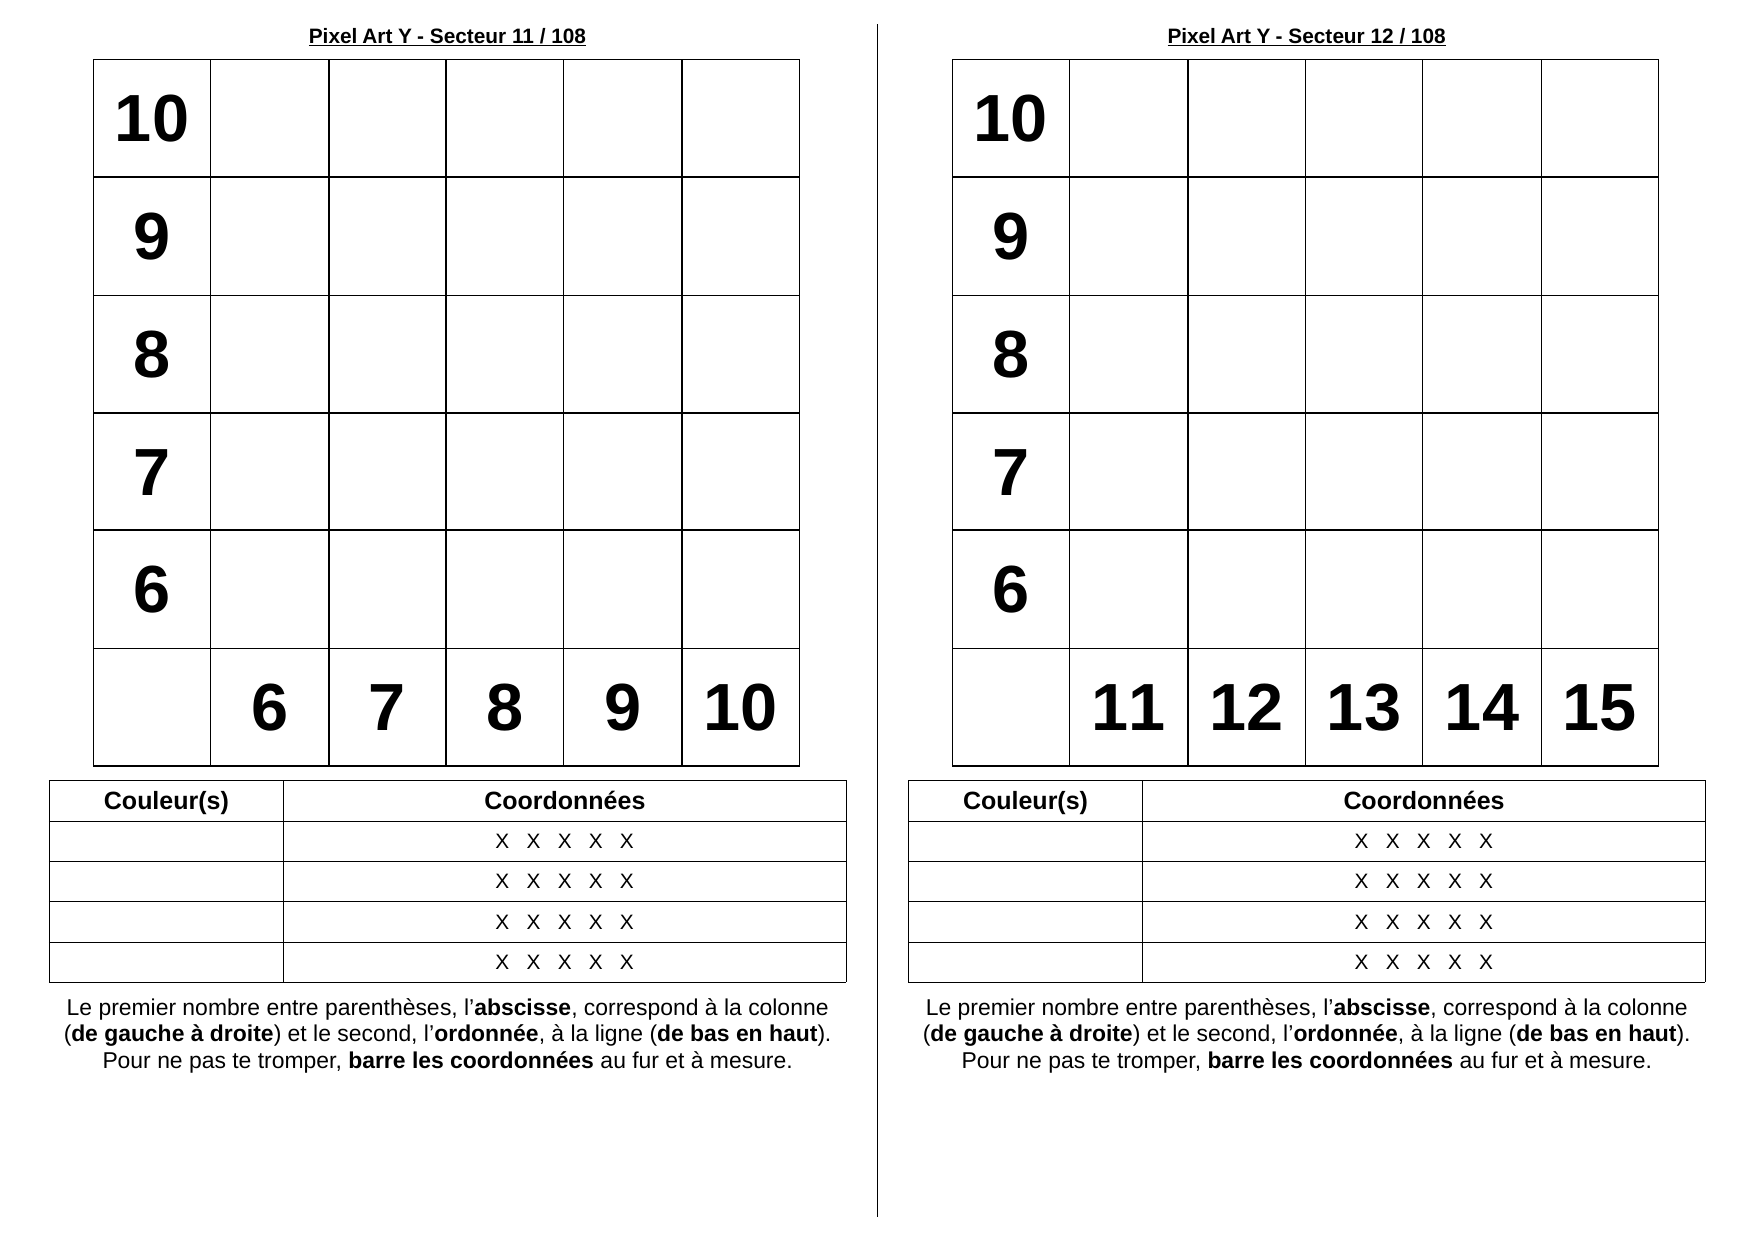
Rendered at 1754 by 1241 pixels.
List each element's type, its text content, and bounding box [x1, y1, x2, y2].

table_cell X X X X X [1143, 822, 1705, 861]
table_cell X X X X X [1143, 943, 1705, 982]
table_cell [909, 822, 1142, 861]
table_cell [50, 862, 283, 901]
table_cell X X X X X [284, 862, 846, 901]
table_header Coordonnées [1143, 781, 1705, 821]
text Le premier nombre entre parenthèses, l’abscisse, correspond à la colonne [24, 994, 871, 1020]
table_cell X X X X X [1143, 902, 1705, 942]
text Pour ne pas te tromper, barre les coordonnées au fur et à mesure. [883, 1047, 1730, 1073]
table_cell [50, 943, 283, 982]
text Pixel Art Y - Secteur 11 / 108 [24, 24, 871, 48]
table_cell [50, 822, 283, 861]
text (de gauche à droite) et le second, l’ordonnée, à la ligne (de bas en haut). [883, 1020, 1730, 1047]
text Pour ne pas te tromper, barre les coordonnées au fur et à mesure. [24, 1047, 871, 1073]
text (de gauche à droite) et le second, l’ordonnée, à la ligne (de bas en haut). [24, 1020, 871, 1047]
table_cell [50, 902, 283, 942]
table_cell X X X X X [284, 943, 846, 982]
table_header Couleur(s) [50, 781, 283, 821]
table_header Coordonnées [284, 781, 846, 821]
table_header Couleur(s) [909, 781, 1142, 821]
table_cell [909, 862, 1142, 901]
table_cell [909, 902, 1142, 942]
text Pixel Art Y - Secteur 12 / 108 [883, 24, 1730, 48]
table_cell X X X X X [1143, 862, 1705, 901]
table_cell [909, 943, 1142, 982]
table_cell X X X X X [284, 822, 846, 861]
text Le premier nombre entre parenthèses, l’abscisse, correspond à la colonne [883, 994, 1730, 1020]
table_cell X X X X X [284, 902, 846, 942]
